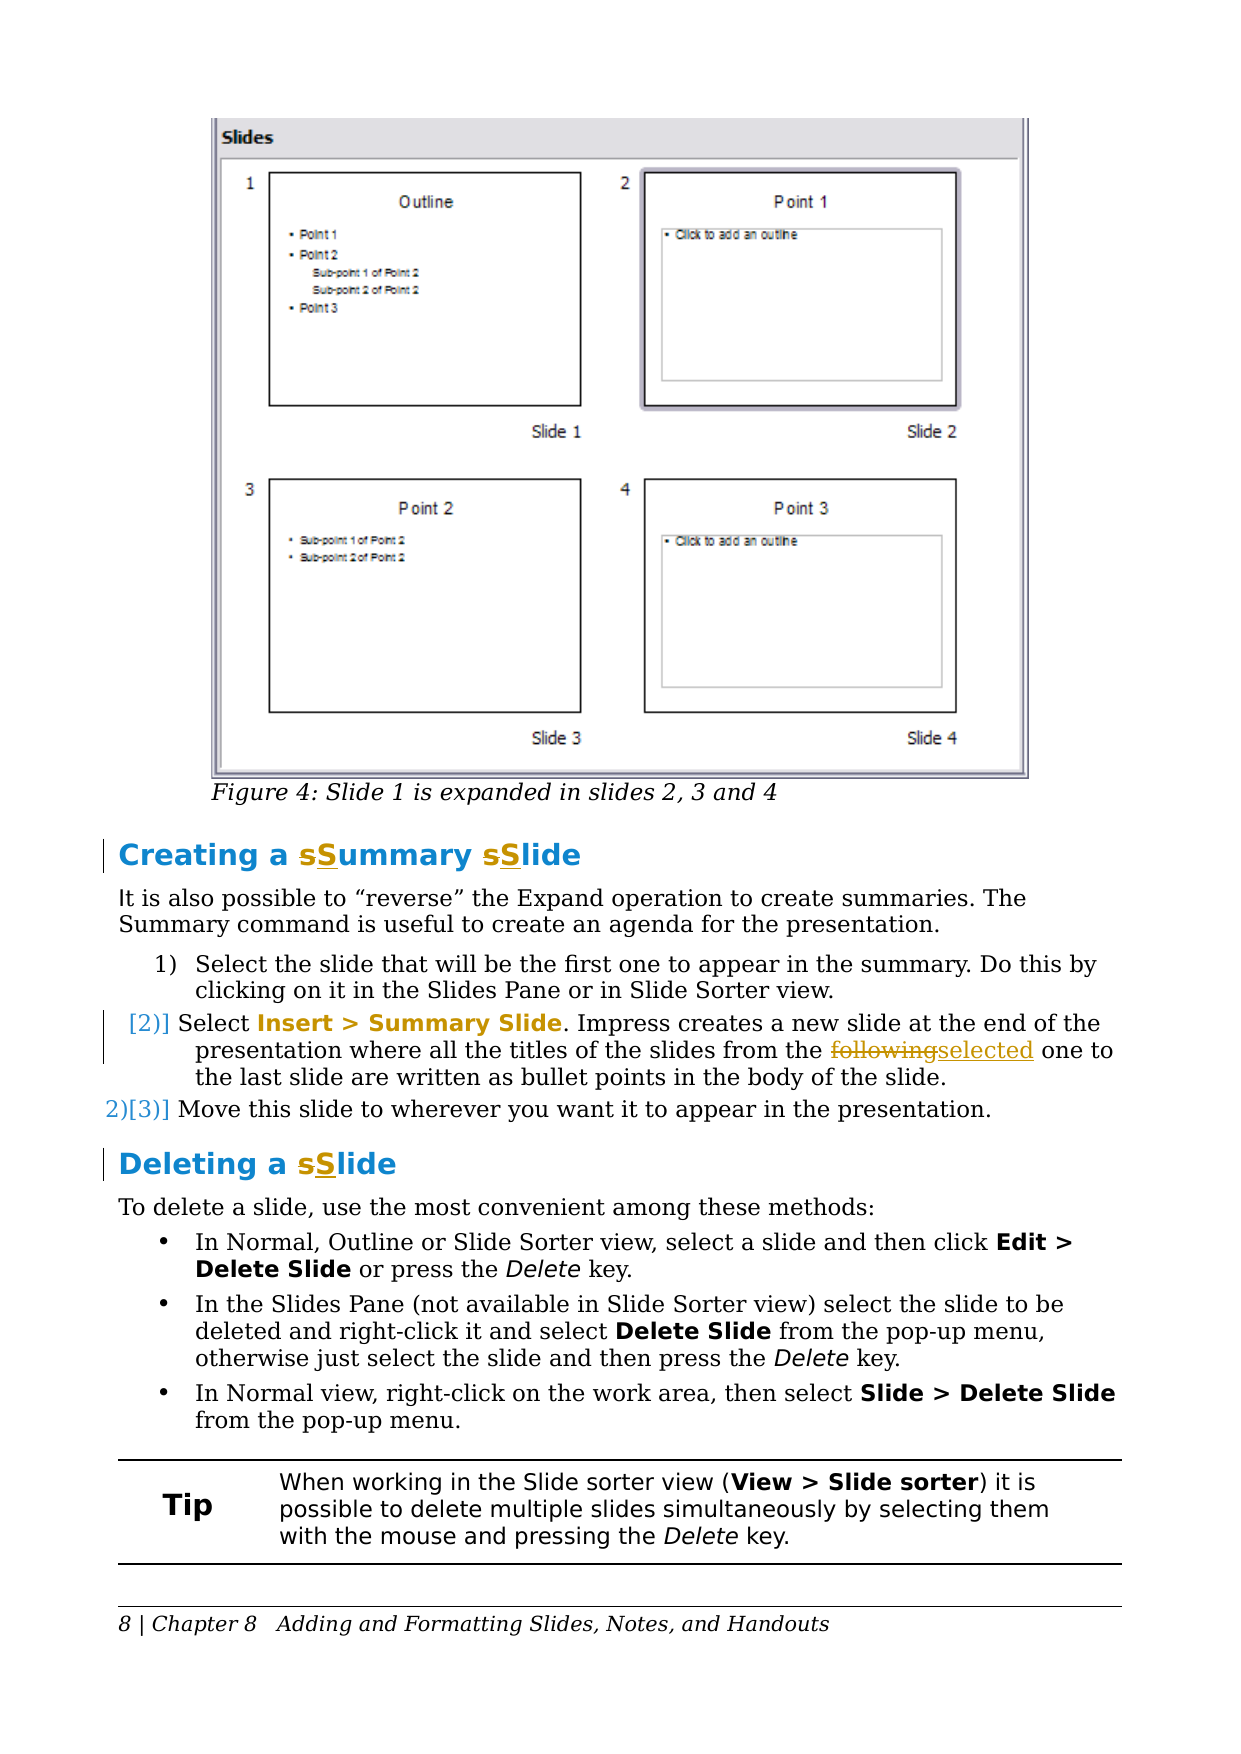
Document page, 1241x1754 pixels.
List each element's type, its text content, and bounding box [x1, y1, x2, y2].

subtitle Creating a Summary Slide [118, 838, 1122, 872]
list Move this slide to wherever you want it to appear in the presentation. [177, 1097, 1122, 1123]
list To delete a slide, use the most convenient among these methods: [118, 1194, 1122, 1221]
subtitle Deleting a Slide [118, 1147, 1122, 1181]
text Figure 4: Slide 1 is expanded in slides 2, 3 and 4 [211, 779, 1029, 806]
list In Normal, Outline or Slide Sorter view, select a slide and then click Edit > Delete Slide or press the Delete key. [156, 1227, 1122, 1283]
list In the Slides Pane (not available in Slide Sorter view) select the slide to be deleted and right-click it and select Delete Slide from the pop-up menu, otherwise just select the slide and then press the Delete key. [156, 1289, 1122, 1372]
list In Normal view, right-click on the work area, then select Slide > Delete Slide from the pop‑up menu. [156, 1378, 1122, 1434]
list Select Insert > Summary Slide. Impress creates a new slide at the end of the presentation where all the titles of the slides from the selected one to the last slide are written as bullet points in the body of the slide. [177, 1010, 1122, 1090]
table_header When working in the Slide sorter view (View > Slide sorter) it is possible to delete multiple slides simultaneously by selecting them with the mouse and pressing the Delete key. [258, 1461, 1122, 1562]
text It is also possible to “reverse” the Expand operation to create summaries. The Summary command is useful to create an agenda for the presentation. [118, 885, 1122, 938]
picture [211, 118, 1029, 779]
table_header Tip [118, 1461, 257, 1562]
list Select the slide that will be the first one to appear in the summary. Do this by clicking on it in the Slides Pane or in Slide Sorter view. [177, 951, 1122, 1004]
